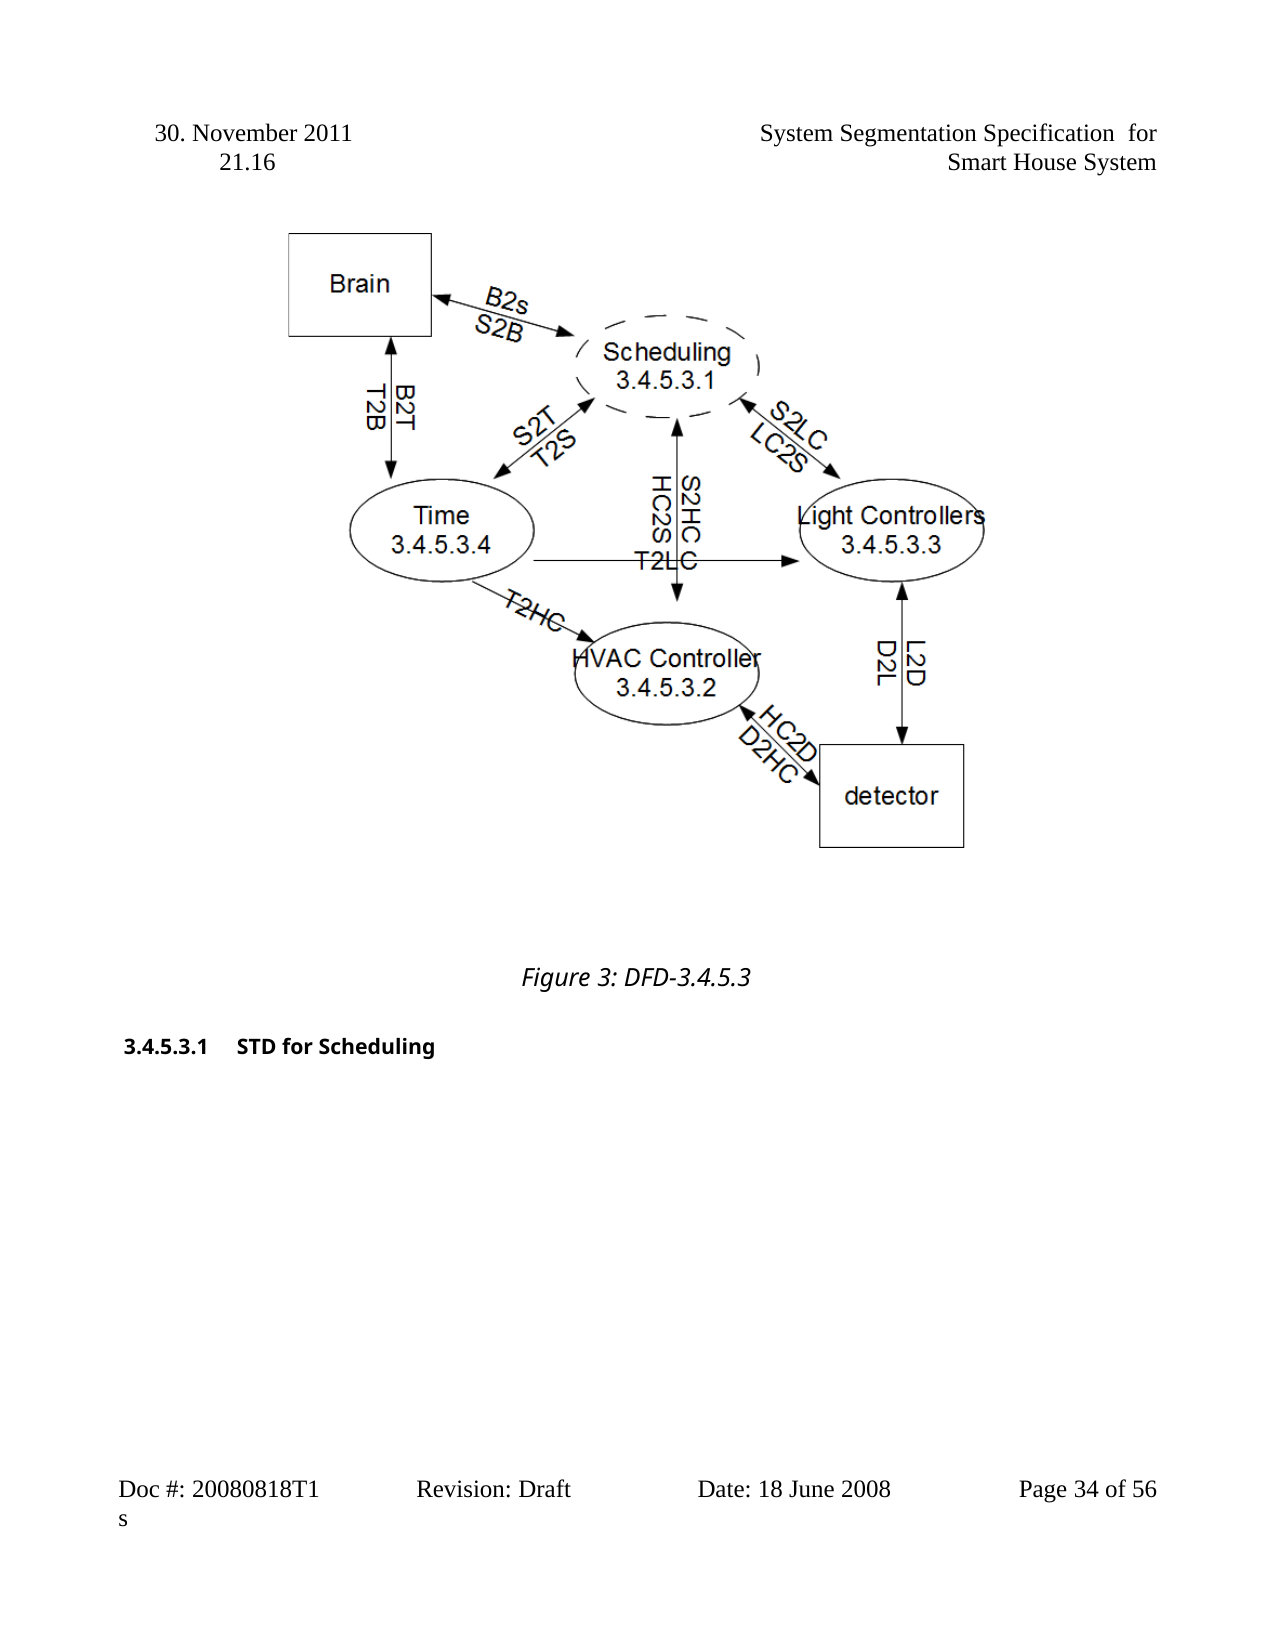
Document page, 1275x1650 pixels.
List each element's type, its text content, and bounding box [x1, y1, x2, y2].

picture [288, 233, 987, 848]
subtitle STD for Scheduling [118, 1032, 1157, 1061]
text Figure 3: DFD-3.4.5.3 [118, 960, 1157, 994]
